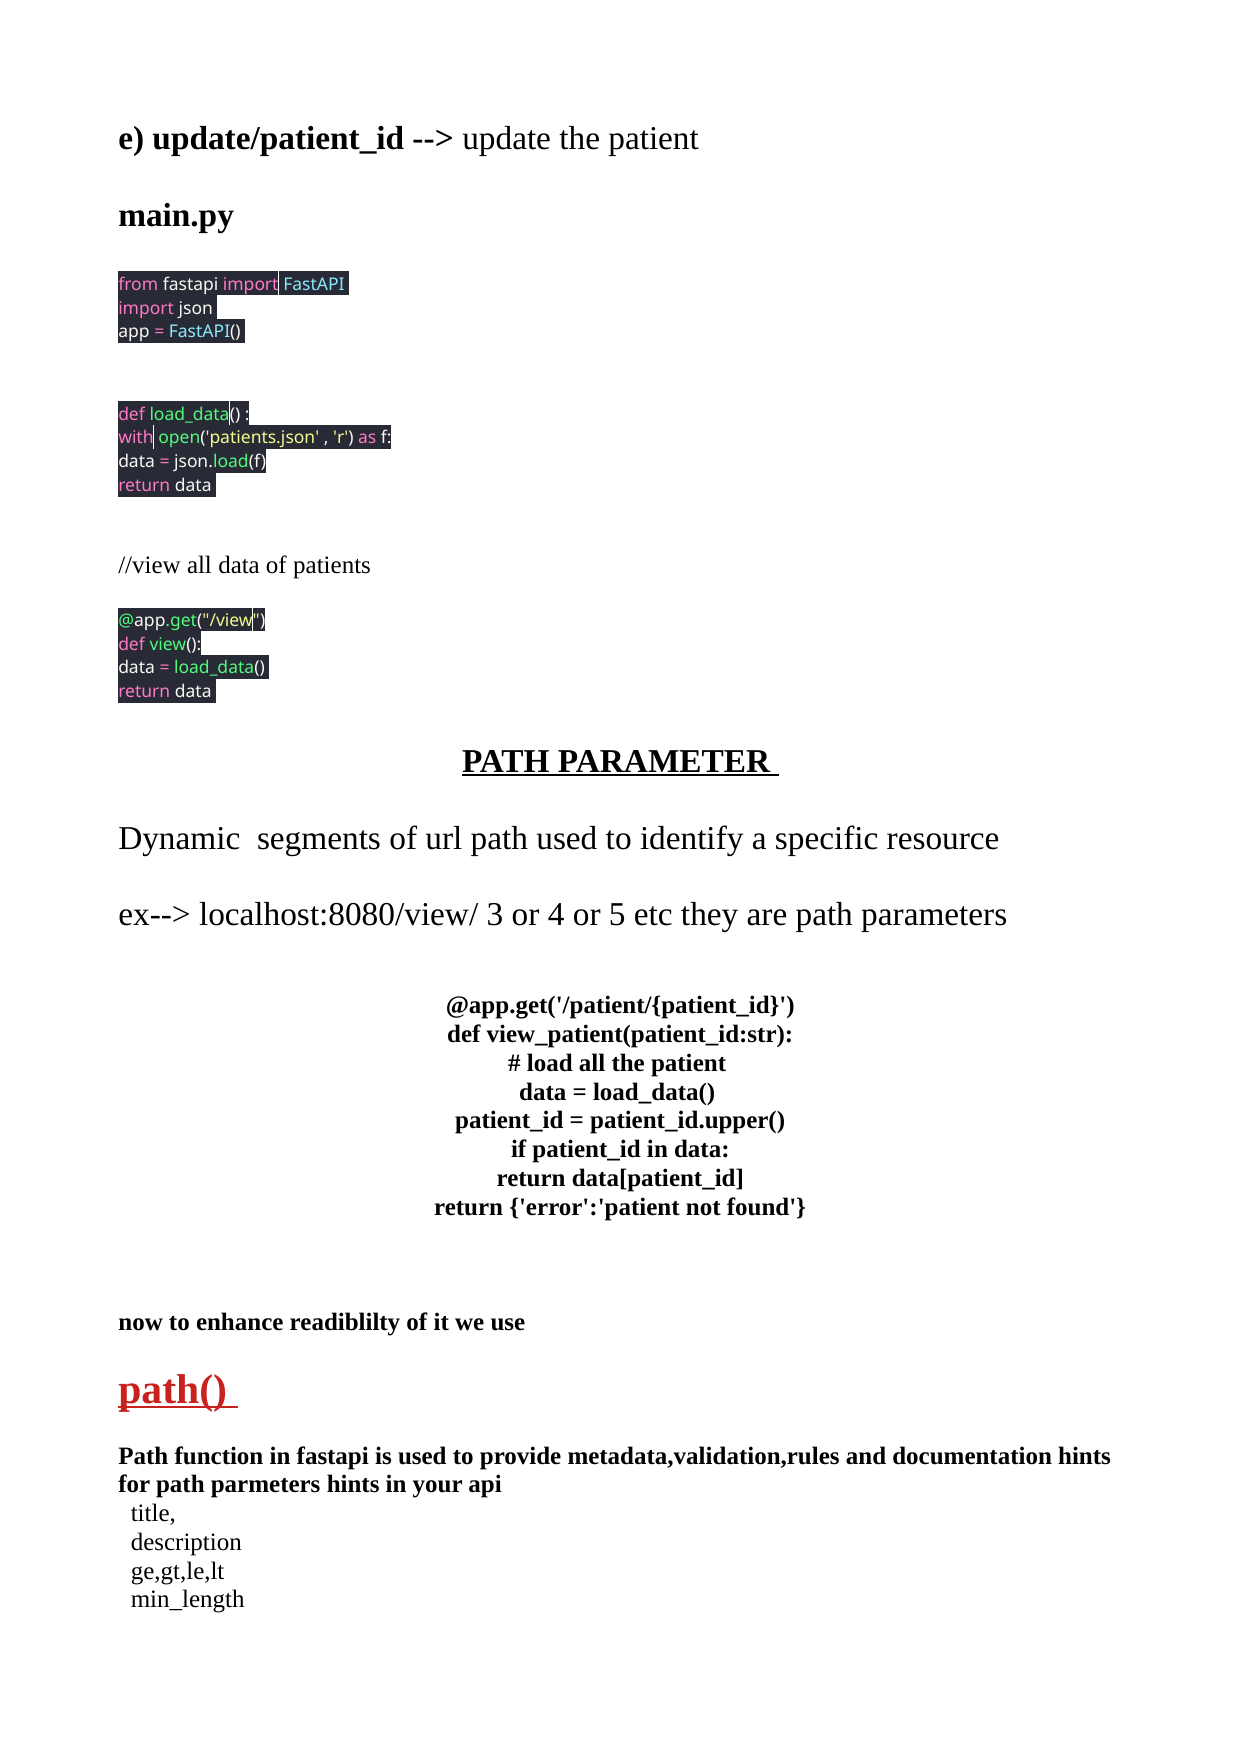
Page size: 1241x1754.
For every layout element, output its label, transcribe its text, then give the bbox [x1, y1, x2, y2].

text @app.get('/patient/{patient_id}') [118, 990, 1122, 1019]
text Path function in fastapi is used to provide metadata,validation,rules and documentation hints for path parmeters hints in your api [118, 1441, 1122, 1498]
text def load_data() : [118, 401, 1122, 425]
text ex--> localhost:8080/view/ 3 or 4 or 5 etc they are path parameters [118, 894, 1122, 933]
text import json [118, 295, 1122, 319]
text with open('patients.json' , 'r') as f: [118, 425, 1122, 449]
text if patient_id in data: [118, 1134, 1122, 1163]
text # load all the patient [118, 1048, 1122, 1077]
text def view(): [118, 631, 1122, 655]
text //view all data of patients [118, 550, 1122, 607]
text return data [118, 473, 1122, 497]
text Dynamic segments of url path used to identify a specific resource [118, 818, 1122, 856]
text ge,gt,le,lt [118, 1556, 1122, 1584]
text return data[patient_id] [118, 1163, 1122, 1192]
text @app.get("/view") [118, 607, 1122, 631]
text app = FastAPI() [118, 319, 1122, 343]
text return {'error':'patient not found'} [118, 1192, 1122, 1220]
text min_length [118, 1584, 1122, 1613]
text path() [118, 1364, 1122, 1412]
text data = load_data() [118, 1077, 1122, 1105]
text title, [118, 1498, 1122, 1527]
text from fastapi import FastAPI [118, 271, 1122, 295]
text description [118, 1527, 1122, 1556]
text def view_patient(patient_id:str): [118, 1019, 1122, 1048]
text patient_id = patient_id.upper() [118, 1105, 1122, 1134]
text data = json.load(f) [118, 449, 1122, 473]
text now to enhance readiblilty of it we use [118, 1307, 1122, 1335]
text data = load_data() [118, 655, 1122, 679]
text PATH PARAMETER [118, 741, 1122, 779]
text main.py [118, 195, 1122, 233]
text e) update/patient_id --> update the patient [118, 118, 1122, 156]
text return data [118, 679, 1122, 703]
